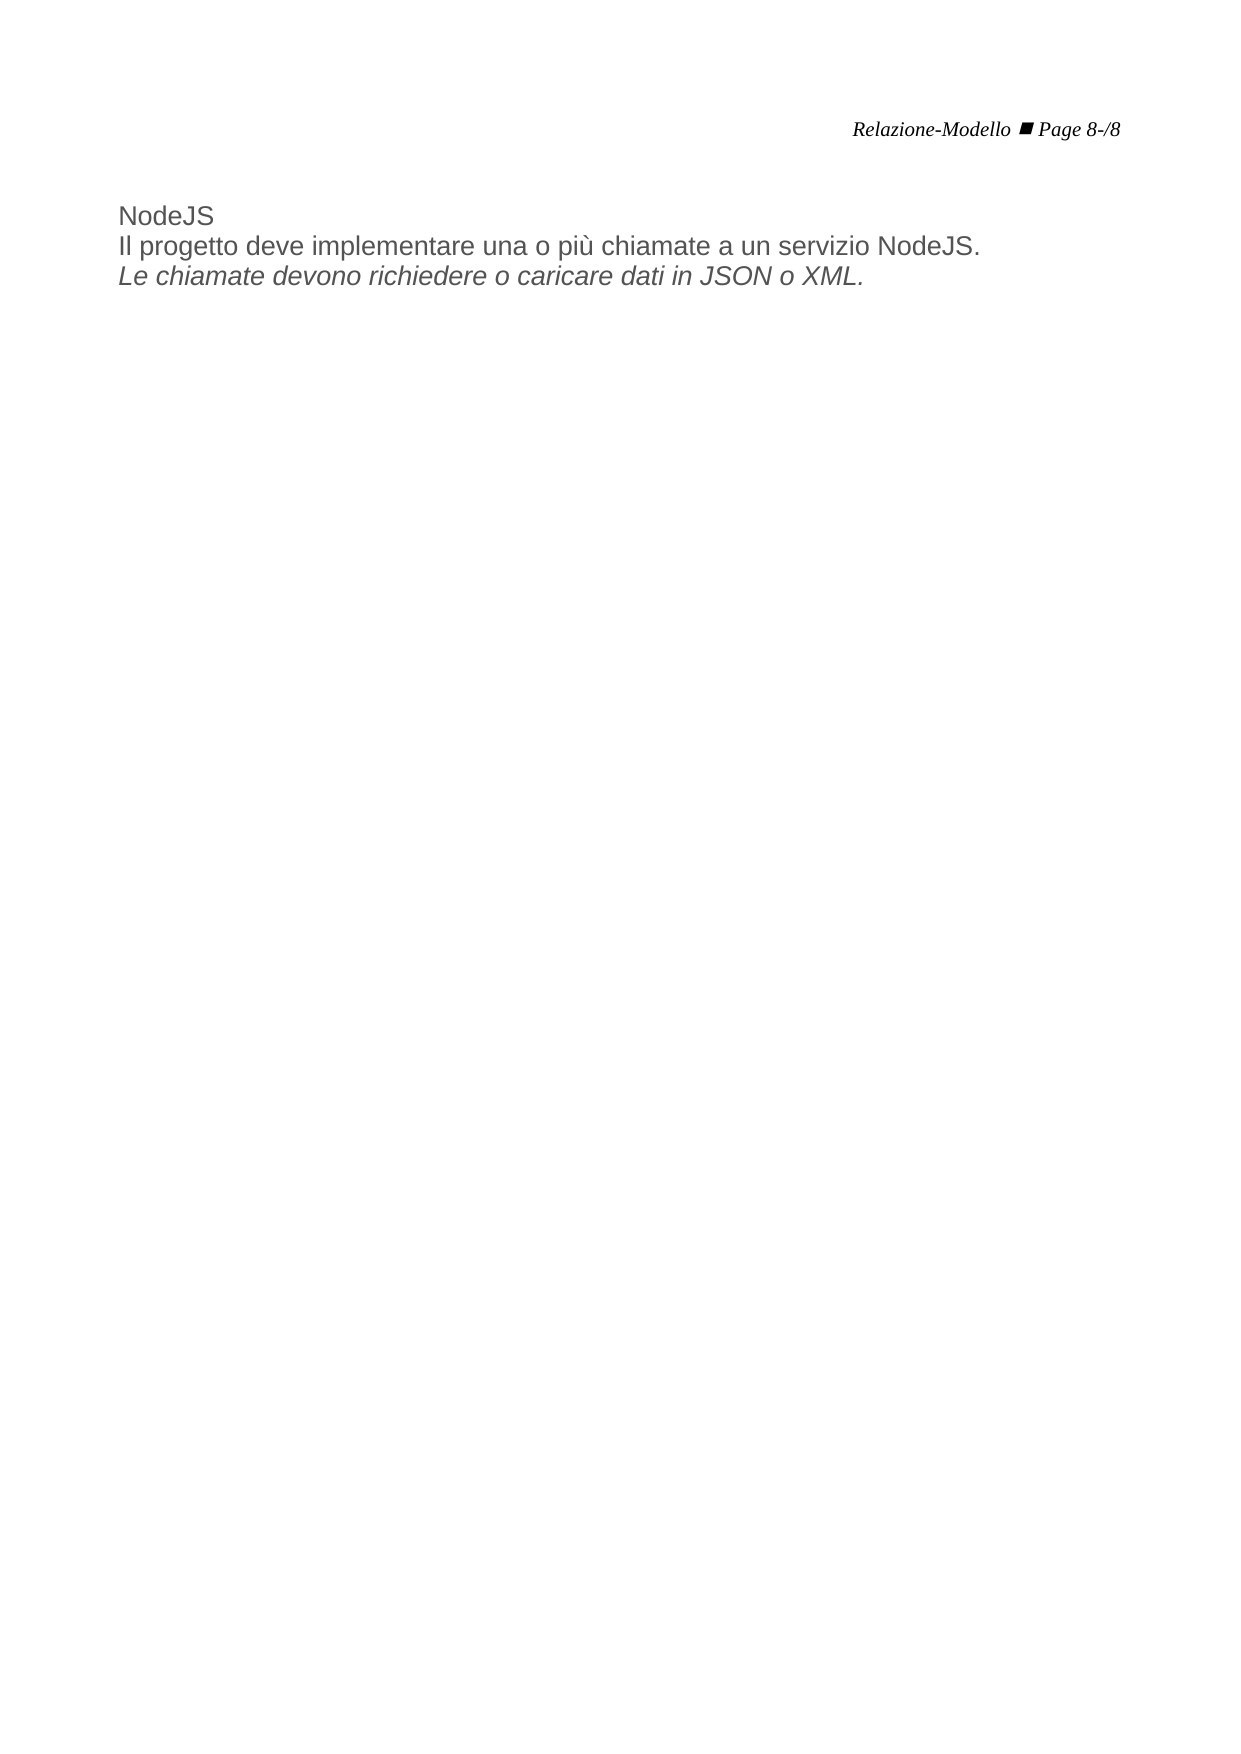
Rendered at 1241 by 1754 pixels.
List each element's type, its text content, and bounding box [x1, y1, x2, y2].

subtitle NodeJS [118, 201, 1122, 231]
subtitle Le chiamate devono richiedere o caricare dati in JSON o XML. [118, 261, 1122, 291]
subtitle Il progetto deve implementare una o più chiamate a un servizio NodeJS. [118, 231, 1122, 261]
